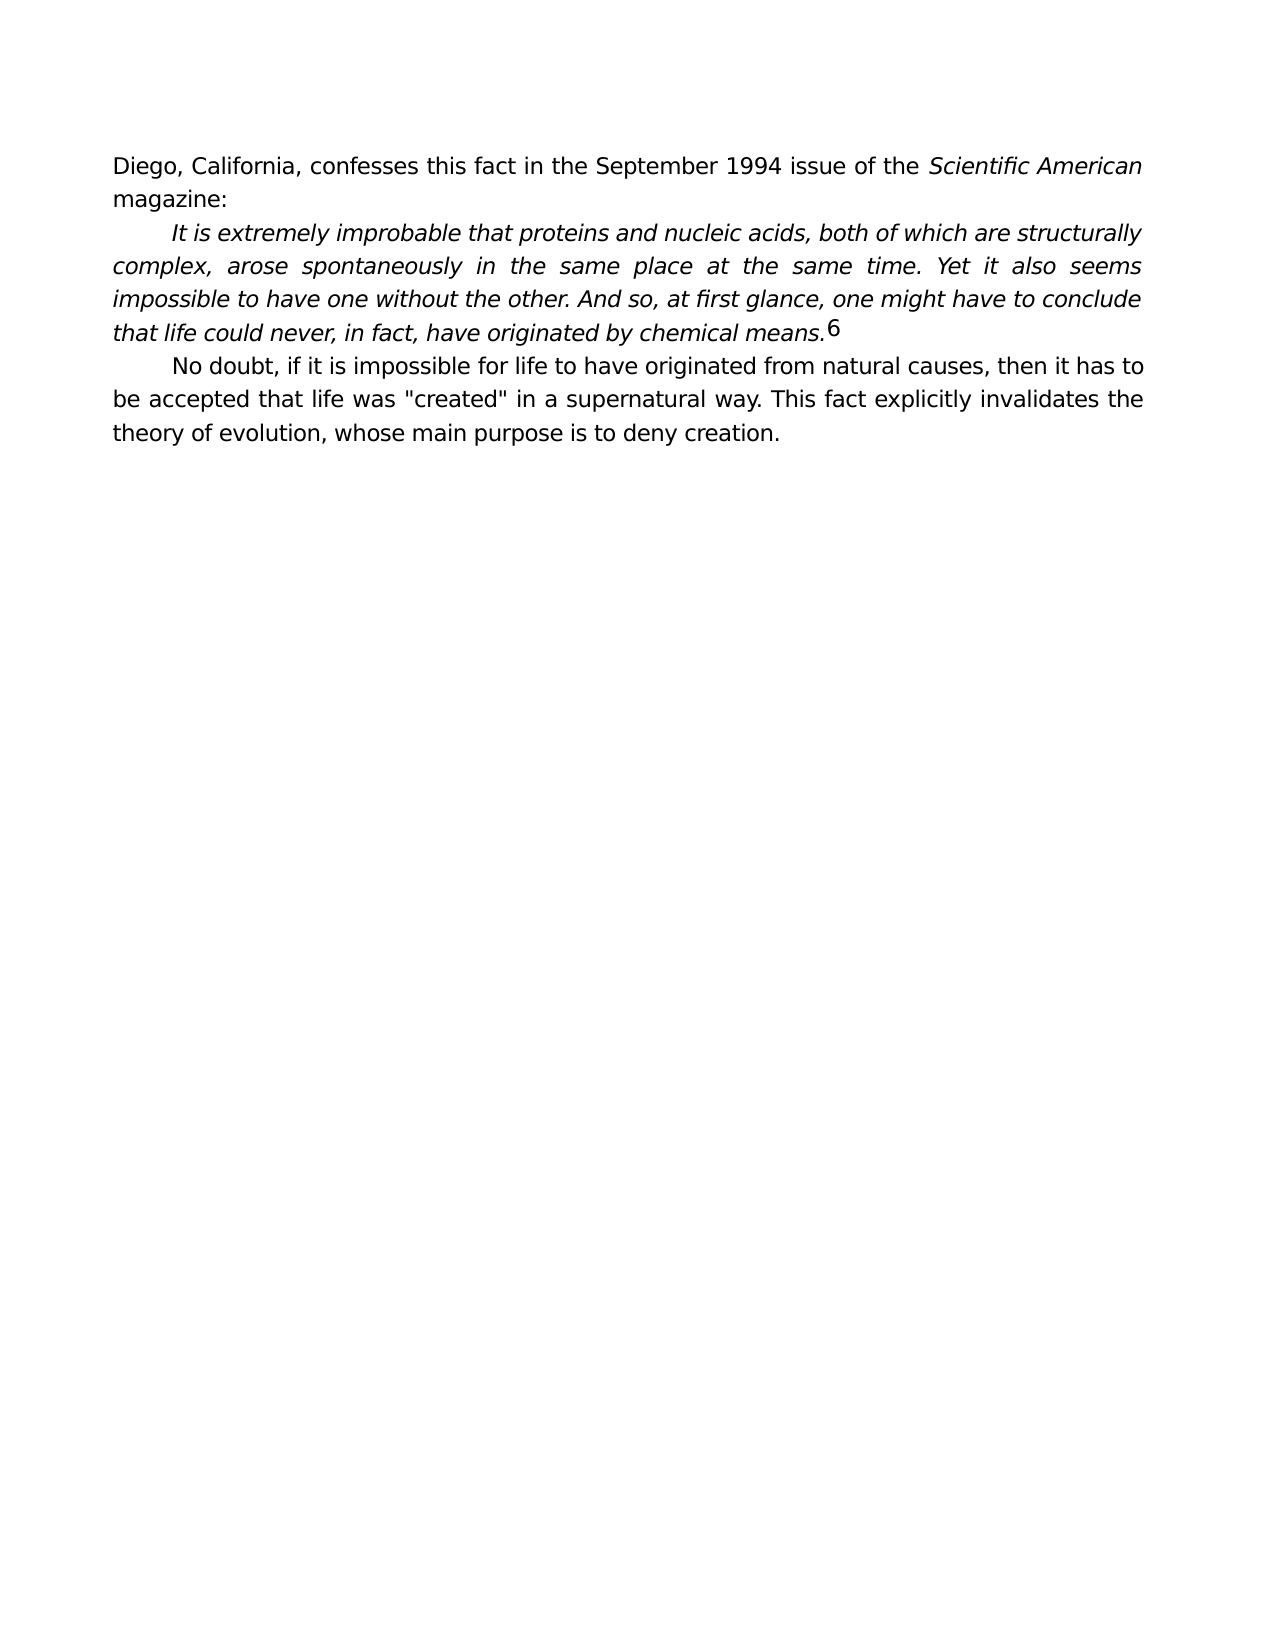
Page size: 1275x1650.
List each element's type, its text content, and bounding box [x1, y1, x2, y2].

text Diego, California, confesses this fact in the September 1994 issue of the Scientific American magazine: [112, 148, 1145, 214]
text No doubt, if it is impossible for life to have originated from natural causes, then it has to be accepted that life was "created" in a supernatural way. This fact explicitly invalidates the theory of evolution, whose main purpose is to deny creation. [112, 348, 1145, 448]
text It is extremely improbable that proteins and nucleic acids, both of which are structurally complex, arose spontaneously in the same place at the same time. Yet it also seems impossible to have one without the other. And so, at first glance, one might have to conclude that life could never, in fact, have originated by chemical means.6 [112, 214, 1145, 348]
